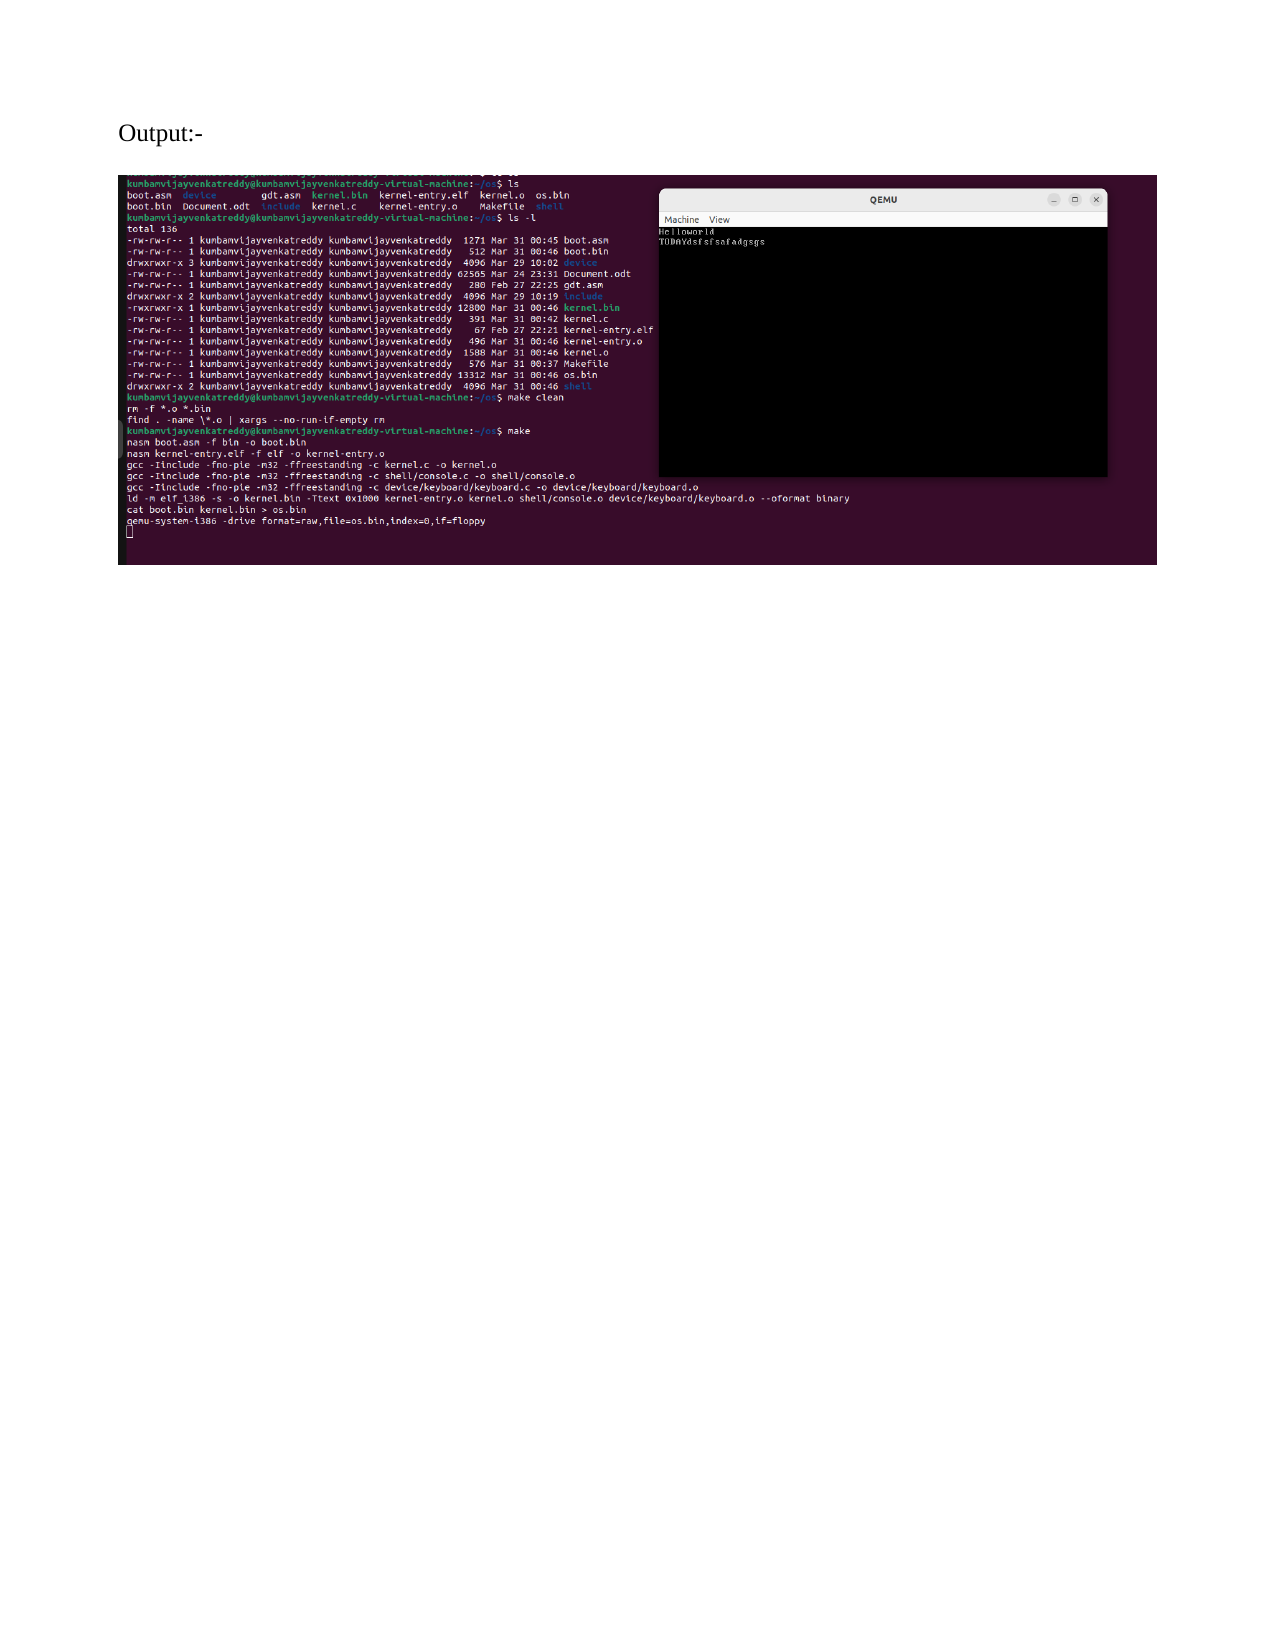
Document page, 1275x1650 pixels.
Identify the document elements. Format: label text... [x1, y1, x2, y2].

picture [118, 175, 1157, 565]
text Output:- [118, 118, 1157, 147]
